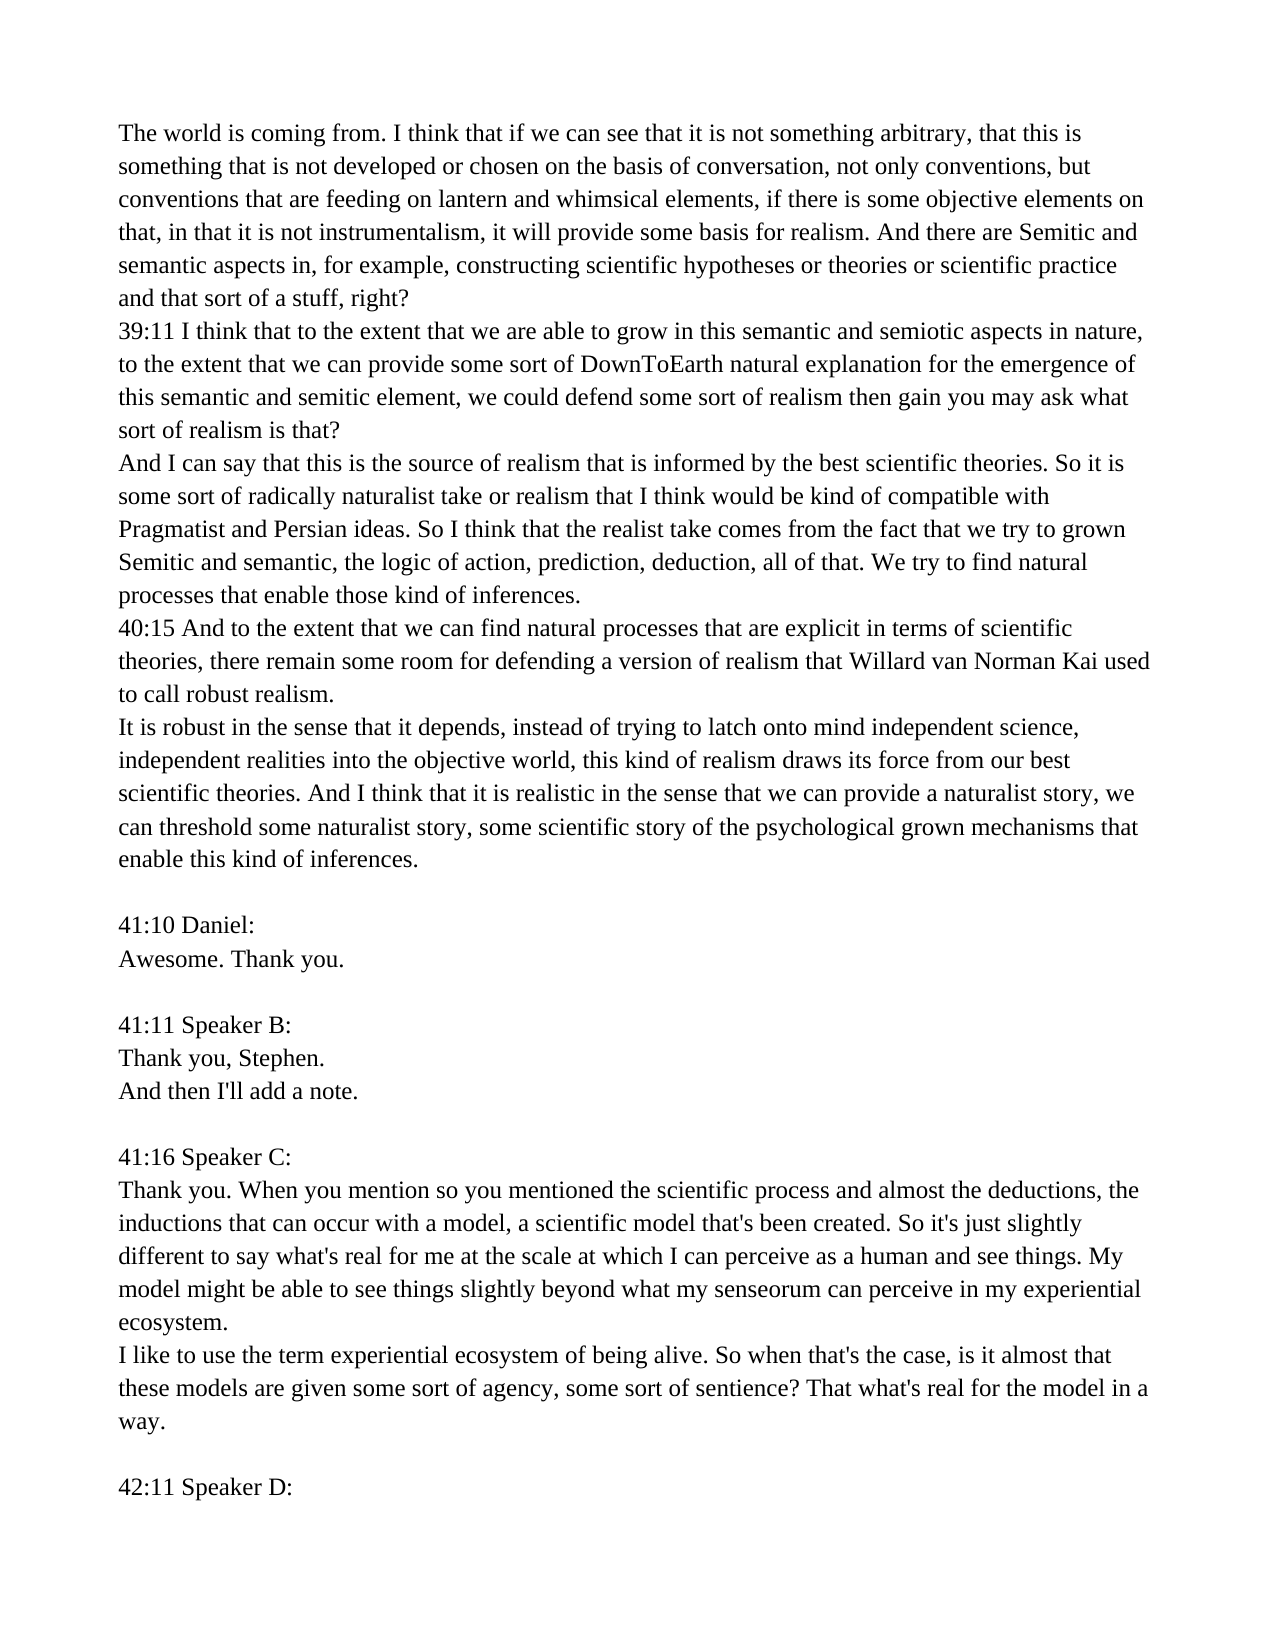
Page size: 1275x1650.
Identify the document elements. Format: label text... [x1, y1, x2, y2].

text The world is coming from. I think that if we can see that it is not something arbitrary, that this is something that is not developed or chosen on the basis of conversation, not only conventions, but conventions that are feeding on lantern and whimsical elements, if there is some objective elements on that, in that it is not instrumentalism, it will provide some basis for realism. And there are Semitic and semantic aspects in, for example, constructing scientific hypotheses or theories or scientific practice and that sort of a stuff, right? [118, 118, 1157, 312]
text 41:16 Speaker C: [118, 1142, 1157, 1171]
text 41:10 Daniel: [118, 911, 1157, 939]
text And I can say that this is the source of realism that is informed by the best scientific theories. So it is some sort of radically naturalist take or realism that I think would be kind of compatible with Pragmatist and Persian ideas. So I think that the realist take comes from the fact that we try to grown Semitic and semantic, the logic of action, prediction, deduction, all of that. We try to find natural processes that enable those kind of inferences. [118, 448, 1157, 609]
text Awesome. Thank you. [118, 944, 1157, 972]
text Thank you. When you mention so you mentioned the scientific process and almost the deductions, the inductions that can occur with a model, a scientific model that's been created. So it's just slightly different to say what's real for me at the scale at which I can perceive as a human and see things. My model might be able to see things slightly beyond what my senseorum can perceive in my experiential ecosystem. [118, 1175, 1157, 1336]
text It is robust in the sense that it depends, instead of trying to latch onto mind independent science, independent realities into the objective world, this kind of realism draws its force from our best scientific theories. And I think that it is realistic in the sense that we can provide a naturalist story, we can threshold some naturalist story, some scientific story of the psychological grown mechanisms that enable this kind of inferences. [118, 712, 1157, 873]
text 40:15 And to the extent that we can find natural processes that are explicit in terms of scientific theories, there remain some room for defending a version of realism that Willard van Norman Kai used to call robust realism. [118, 613, 1157, 708]
text I like to use the term experiential ecosystem of being alive. So when that's the case, is it almost that these models are given some sort of agency, some sort of sentience? That what's real for the model in a way. [118, 1340, 1157, 1435]
text And then I'll add a note. [118, 1076, 1157, 1104]
text 42:11 Speaker D: [118, 1472, 1157, 1501]
text 41:11 Speaker B: [118, 1010, 1157, 1038]
text 39:11 I think that to the extent that we are able to grow in this semantic and semiotic aspects in nature, to the extent that we can provide some sort of DownToEarth natural explanation for the emergence of this semantic and semitic element, we could defend some sort of realism then gain you may ask what sort of realism is that? [118, 316, 1157, 444]
text Thank you, Stephen. [118, 1043, 1157, 1071]
